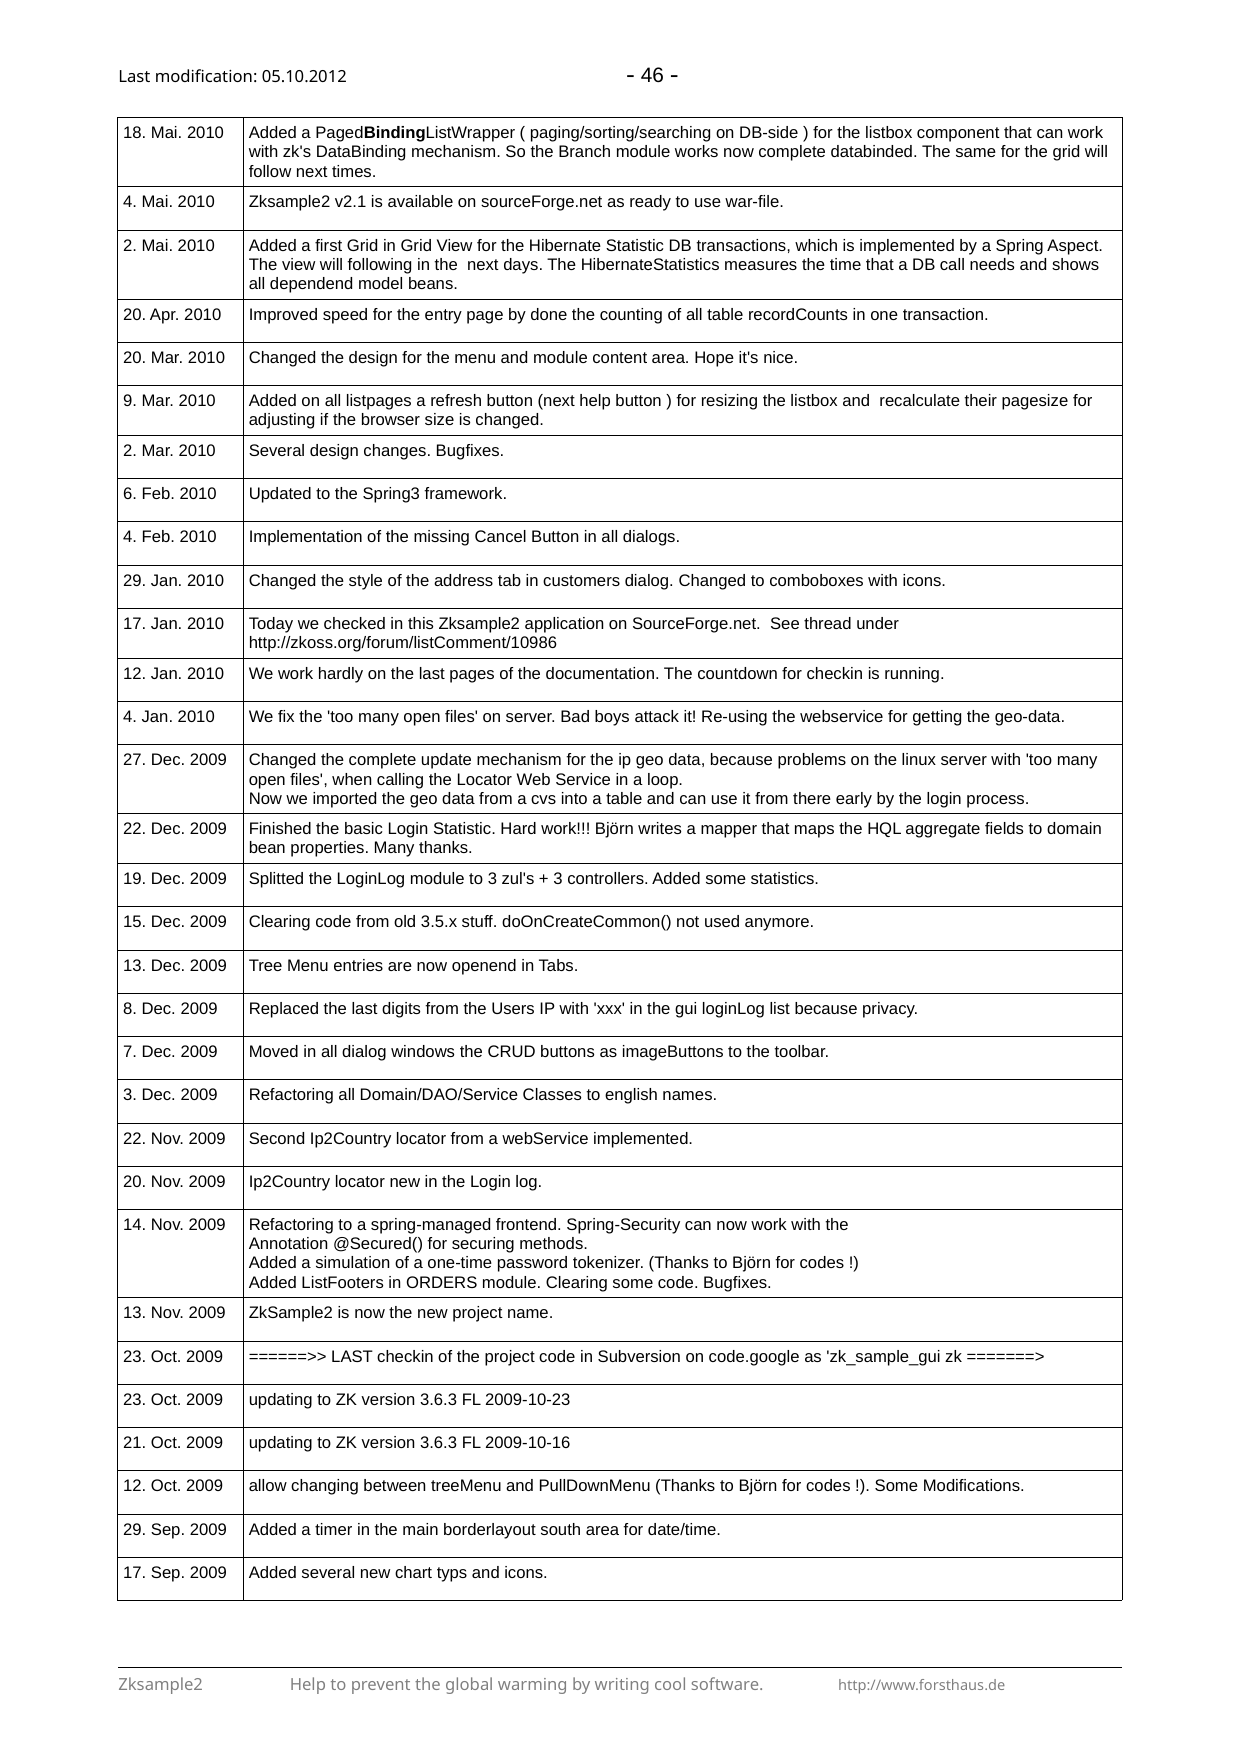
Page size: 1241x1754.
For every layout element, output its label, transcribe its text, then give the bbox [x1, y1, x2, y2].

table_cell Changed the design for the menu and module content area. Hope it's nice. [244, 343, 1122, 385]
table_cell 6. Feb. 2010 [118, 479, 243, 521]
table_cell Added several new chart typs and icons. [244, 1558, 1122, 1600]
table_cell Replaced the last digits from the Users IP with 'xxx' in the gui loginLog list because privacy. [244, 994, 1122, 1036]
table_cell 20. Mar. 2010 [118, 343, 243, 385]
table_cell 12. Jan. 2010 [118, 659, 243, 701]
table_cell 22. Nov. 2009 [118, 1124, 243, 1166]
table_cell Clearing code from old 3.5.x stuff. doOnCreateCommon() not used anymore. [244, 907, 1122, 950]
table_cell Moved in all dialog windows the CRUD buttons as imageButtons to the toolbar. [244, 1037, 1122, 1079]
table_cell 8. Dez. 2009 [118, 994, 243, 1036]
table_cell 4. Feb. 2010 [118, 522, 243, 565]
table_cell 3. Dez. 2009 [118, 1080, 243, 1123]
table_cell Today we checked in this Zksample2 application on SourceForge.net. See thread under http://zkoss.org/forum/listComment/10986 [244, 609, 1122, 658]
table_cell We fix the 'too many open files' on server. Bad boys attack it! Re-using the webservice for getting the geo-data. [244, 702, 1122, 744]
table_cell ======>> LAST checkin of the project code in Subversion on code.google as 'zk_sample_gui zk =======> [244, 1342, 1122, 1384]
table_cell Changed the style of the address tab in customers dialog. Changed to comboboxes with icons. [244, 566, 1122, 608]
table_cell 21. Okt. 2009 [118, 1428, 243, 1470]
table_cell 12. Okt. 2009 [118, 1471, 243, 1513]
table_cell Splitted the LoginLog module to 3 zul's + 3 controllers. Added some statistics. [244, 864, 1122, 906]
table_cell Changed the complete update mechanism for the ip geo data, because problems on the linux server with 'too many open files', when calling the Locator Web Service in a loop. Now we imported the geo data from a cvs into a table and can use it from there early by the login process. [244, 745, 1122, 813]
table_cell Ip2Country locator new in the Login log. [244, 1167, 1122, 1209]
table_cell Added a PagedBindingListWrapper ( paging/sorting/searching on DB-side ) for the listbox component that can work with zk's DataBinding mechanism. So the Branch module works now complete databinded. The same for the grid will follow next times. [244, 118, 1122, 186]
table_cell Added a first Grid in Grid View for the Hibernate Statistic DB transactions, which is implemented by a Spring Aspect. The view will following in the next days. The HibernateStatistics measures the time that a DB call needs and shows all dependend model beans. [244, 231, 1122, 299]
table_cell 2. Mar. 2010 [118, 436, 243, 478]
table_cell Added a timer in the main borderlayout south area for date/time. [244, 1515, 1122, 1557]
table_cell 23. Okt. 2009 [118, 1342, 243, 1384]
table_cell updating to ZK version 3.6.3 FL 2009-10-16 [244, 1428, 1122, 1470]
table_cell 2. Mai. 2010 [118, 231, 243, 299]
table_cell 4. Mai. 2010 [118, 187, 243, 229]
table_cell We work hardly on the last pages of the documentation. The countdown for checkin is running. [244, 659, 1122, 701]
table_cell 29. Sep. 2009 [118, 1515, 243, 1557]
table_cell 22. Dez. 2009 [118, 814, 243, 863]
table_cell Second Ip2Country locator from a webService implemented. [244, 1124, 1122, 1166]
table_cell Improved speed for the entry page by done the counting of all table recordCounts in one transaction. [244, 300, 1122, 342]
table_cell 7. Dez. 2009 [118, 1037, 243, 1079]
table_cell Tree Menu entries are now openend in Tabs. [244, 951, 1122, 993]
table_cell Implementation of the missing Cancel Button in all dialogs. [244, 522, 1122, 565]
table_cell updating to ZK version 3.6.3 FL 2009-10-23 [244, 1385, 1122, 1427]
table_cell 18. Mai. 2010 [118, 118, 243, 186]
table_cell Updated to the Spring3 framework. [244, 479, 1122, 521]
table_cell 14. Nov. 2009 [118, 1210, 243, 1297]
table_cell 15. Dez. 2009 [118, 907, 243, 950]
table_cell 27. Dez. 2009 [118, 745, 243, 813]
table_cell Added on all listpages a refresh button (next help button ) for resizing the listbox and recalculate their pagesize for adjusting if the browser size is changed. [244, 386, 1122, 435]
table_cell 9. Mar. 2010 [118, 386, 243, 435]
table_cell 13. Nov. 2009 [118, 1298, 243, 1341]
table_cell 23. Okt. 2009 [118, 1385, 243, 1427]
table_cell 20. Apr. 2010 [118, 300, 243, 342]
table_cell Several design changes. Bugfixes. [244, 436, 1122, 478]
table_cell ZkSample2 is now the new project name. [244, 1298, 1122, 1341]
table_cell allow changing between treeMenu and PullDownMenu (Thanks to Björn for codes !). Some Modifications. [244, 1471, 1122, 1513]
table_cell Refactoring to a spring-managed frontend. Spring-Security can now work with the Annotation @Secured() for securing methods. Added a simulation of a one-time password tokenizer. (Thanks to Björn for codes !) Added ListFooters in ORDERS module. Clearing some code. Bugfixes. [244, 1210, 1122, 1297]
table_cell 20. Nov. 2009 [118, 1167, 243, 1209]
table_cell 17. Jan. 2010 [118, 609, 243, 658]
table_cell 13. Dez. 2009 [118, 951, 243, 993]
table_cell 4. Jan. 2010 [118, 702, 243, 744]
table_cell Finished the basic Login Statistic. Hard work!!! Björn writes a mapper that maps the HQL aggregate fields to domain bean properties. Many thanks. [244, 814, 1122, 863]
table_cell Refactoring all Domain/DAO/Service Classes to english names. [244, 1080, 1122, 1123]
table_cell 17. Sep. 2009 [118, 1558, 243, 1600]
table_cell Zksample2 v2.1 is available on sourceForge.net as ready to use war-file. [244, 187, 1122, 229]
table_cell 19. Dez. 2009 [118, 864, 243, 906]
table_cell 29. Jan. 2010 [118, 566, 243, 608]
